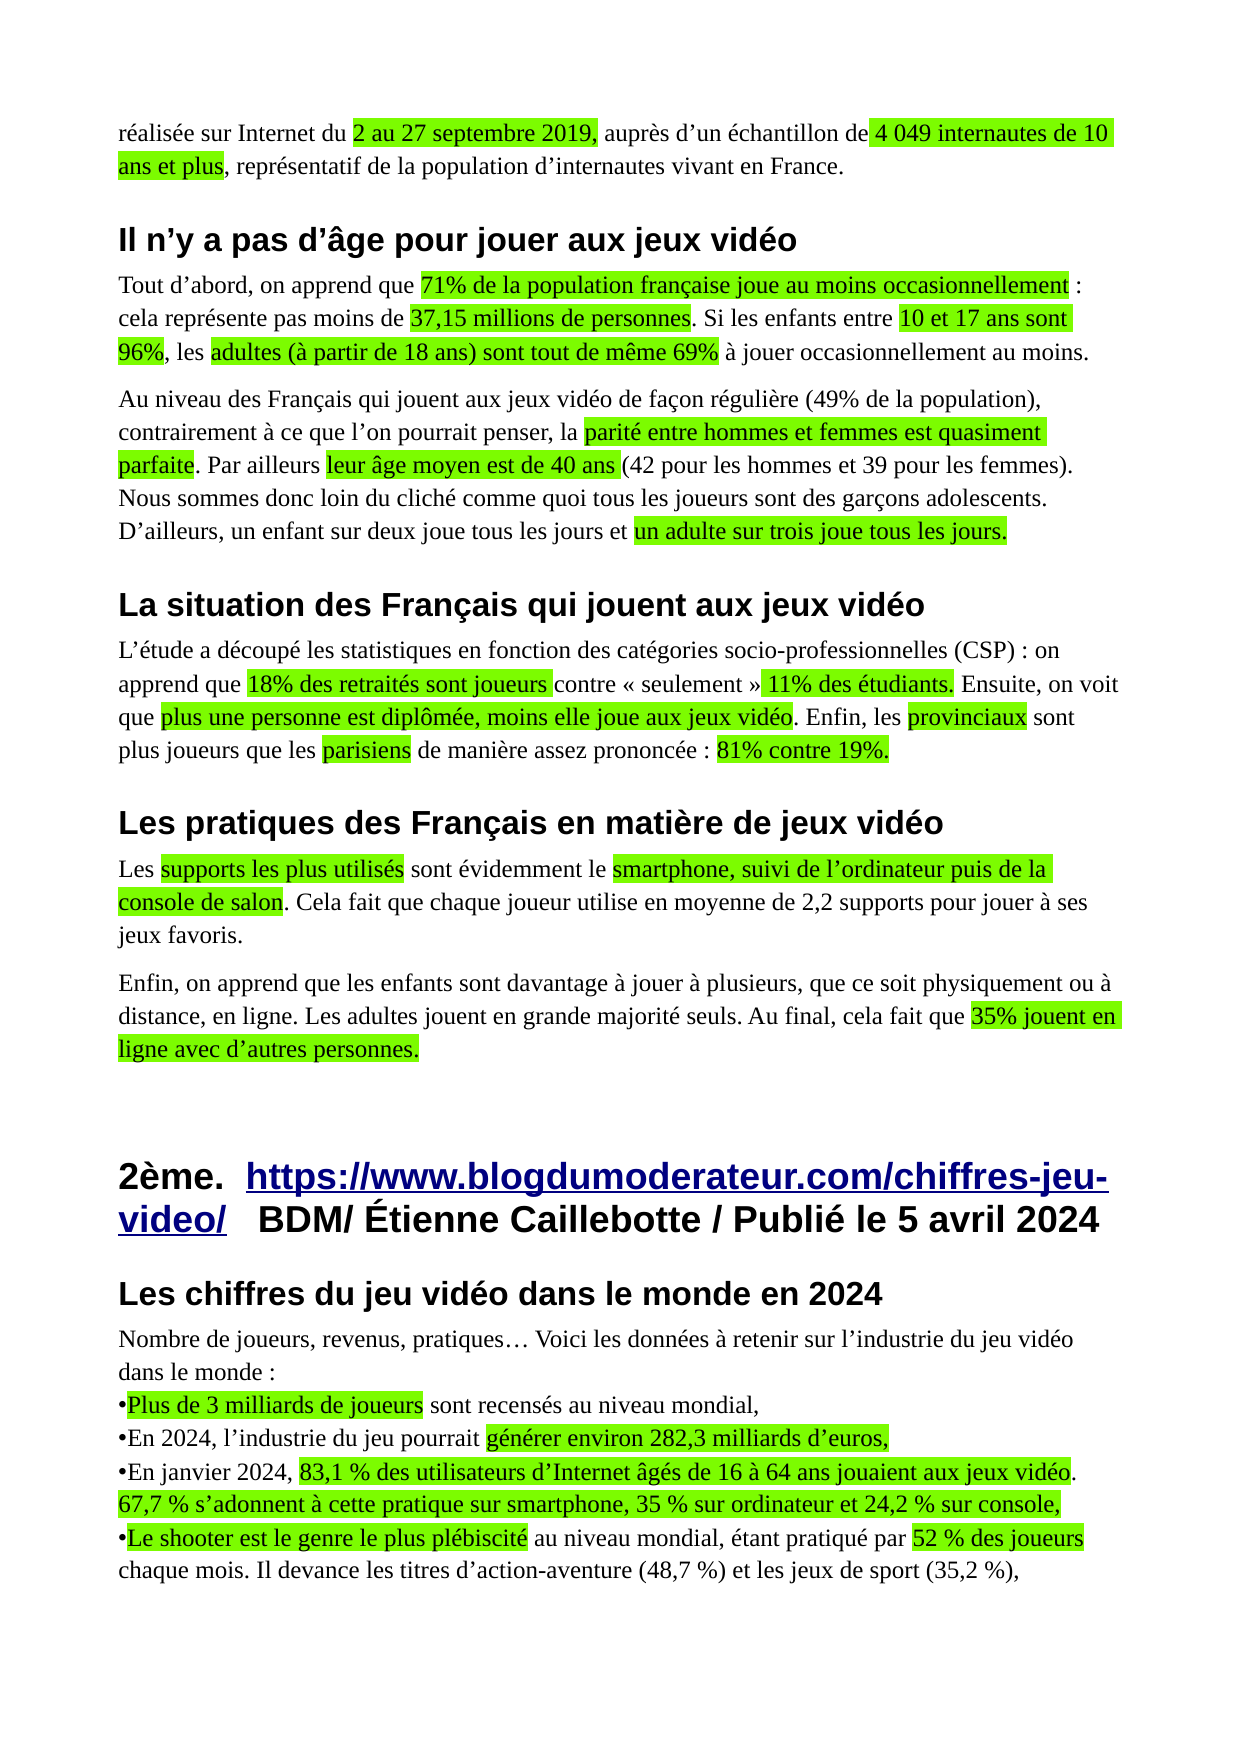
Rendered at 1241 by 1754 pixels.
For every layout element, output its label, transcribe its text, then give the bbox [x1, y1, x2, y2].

subtitle Il n’y a pas d’âge pour jouer aux jeux vidéo [118, 219, 1122, 258]
subtitle 2ème. https://www.blogdumoderateur.com/chiffres-jeu-video/ BDM/ Étienne Caillebotte / Publié le 5 avril 2024 [118, 1154, 1122, 1240]
subtitle La situation des Français qui jouent aux jeux vidéo [118, 585, 1122, 623]
text Les supports les plus utilisés sont évidemment le smartphone, suivi de l’ordinateur puis de la console de salon. Cela fait que chaque joueur utilise en moyenne de 2,2 supports pour jouer à ses jeux favoris. [118, 854, 1122, 949]
list Plus de 3 milliards de joueurs sont recensés au niveau mondial, [118, 1391, 1122, 1419]
subtitle Les pratiques des Français en matière de jeux vidéo [118, 803, 1122, 842]
list En 2024, l’industrie du jeu pourrait générer environ 282,3 milliards d’euros, [118, 1423, 1122, 1452]
text réalisée sur Internet du 2 au 27 septembre 2019, auprès d’un échantillon de 4 049 internautes de 10 ans et plus, représentatif de la population d’internautes vivant en France. [118, 118, 1122, 180]
list Le shooter est le genre le plus plébiscité au niveau mondial, étant pratiqué par 52 % des joueurs chaque mois. Il devance les titres d’action-aventure (48,7 %) et les jeux de sport (35,2 %), [118, 1523, 1122, 1584]
text Tout d’abord, on apprend que 71% de la population française joue au moins occasionnellement : cela représente pas moins de 37,15 millions de personnes. Si les enfants entre 10 et 17 ans sont 96%, les adultes (à partir de 18 ans) sont tout de même 69% à jouer occasionnellement au moins. [118, 271, 1122, 365]
text L’étude a découpé les statistiques en fonction des catégories socio-professionnelles (CSP) : on apprend que 18% des retraités sont joueurs contre « seulement » 11% des étudiants. Ensuite, on voit que plus une personne est diplômée, moins elle joue aux jeux vidéo. Enfin, les provinciaux sont plus joueurs que les parisiens de manière assez prononcée : 81% contre 19%. [118, 636, 1122, 763]
list En janvier 2024, 83,1 % des utilisateurs d’Internet âgés de 16 à 64 ans jouaient aux jeux vidéo. 67,7 % s’adonnent à cette pratique sur smartphone, 35 % sur ordinateur et 24,2 % sur console, [118, 1457, 1122, 1518]
text Enfin, on apprend que les enfants sont davantage à jouer à plusieurs, que ce soit physiquement ou à distance, en ligne. Les adultes jouent en grande majorité seuls. Au final, cela fait que 35% jouent en ligne avec d’autres personnes. [118, 968, 1122, 1062]
subtitle Les chiffres du jeu vidéo dans le monde en 2024 [118, 1273, 1122, 1312]
text Au niveau des Français qui jouent aux jeux vidéo de façon régulière (49% de la population), contrairement à ce que l’on pourrait penser, la parité entre hommes et femmes est quasiment parfaite. Par ailleurs leur âge moyen est de 40 ans (42 pour les hommes et 39 pour les femmes). Nous sommes donc loin du cliché comme quoi tous les joueurs sont des garçons adolescents. D’ailleurs, un enfant sur deux joue tous les jours et un adulte sur trois joue tous les jours. [118, 384, 1122, 545]
text Nombre de joueurs, revenus, pratiques… Voici les données à retenir sur l’industrie du jeu vidéo dans le monde : [118, 1324, 1122, 1386]
